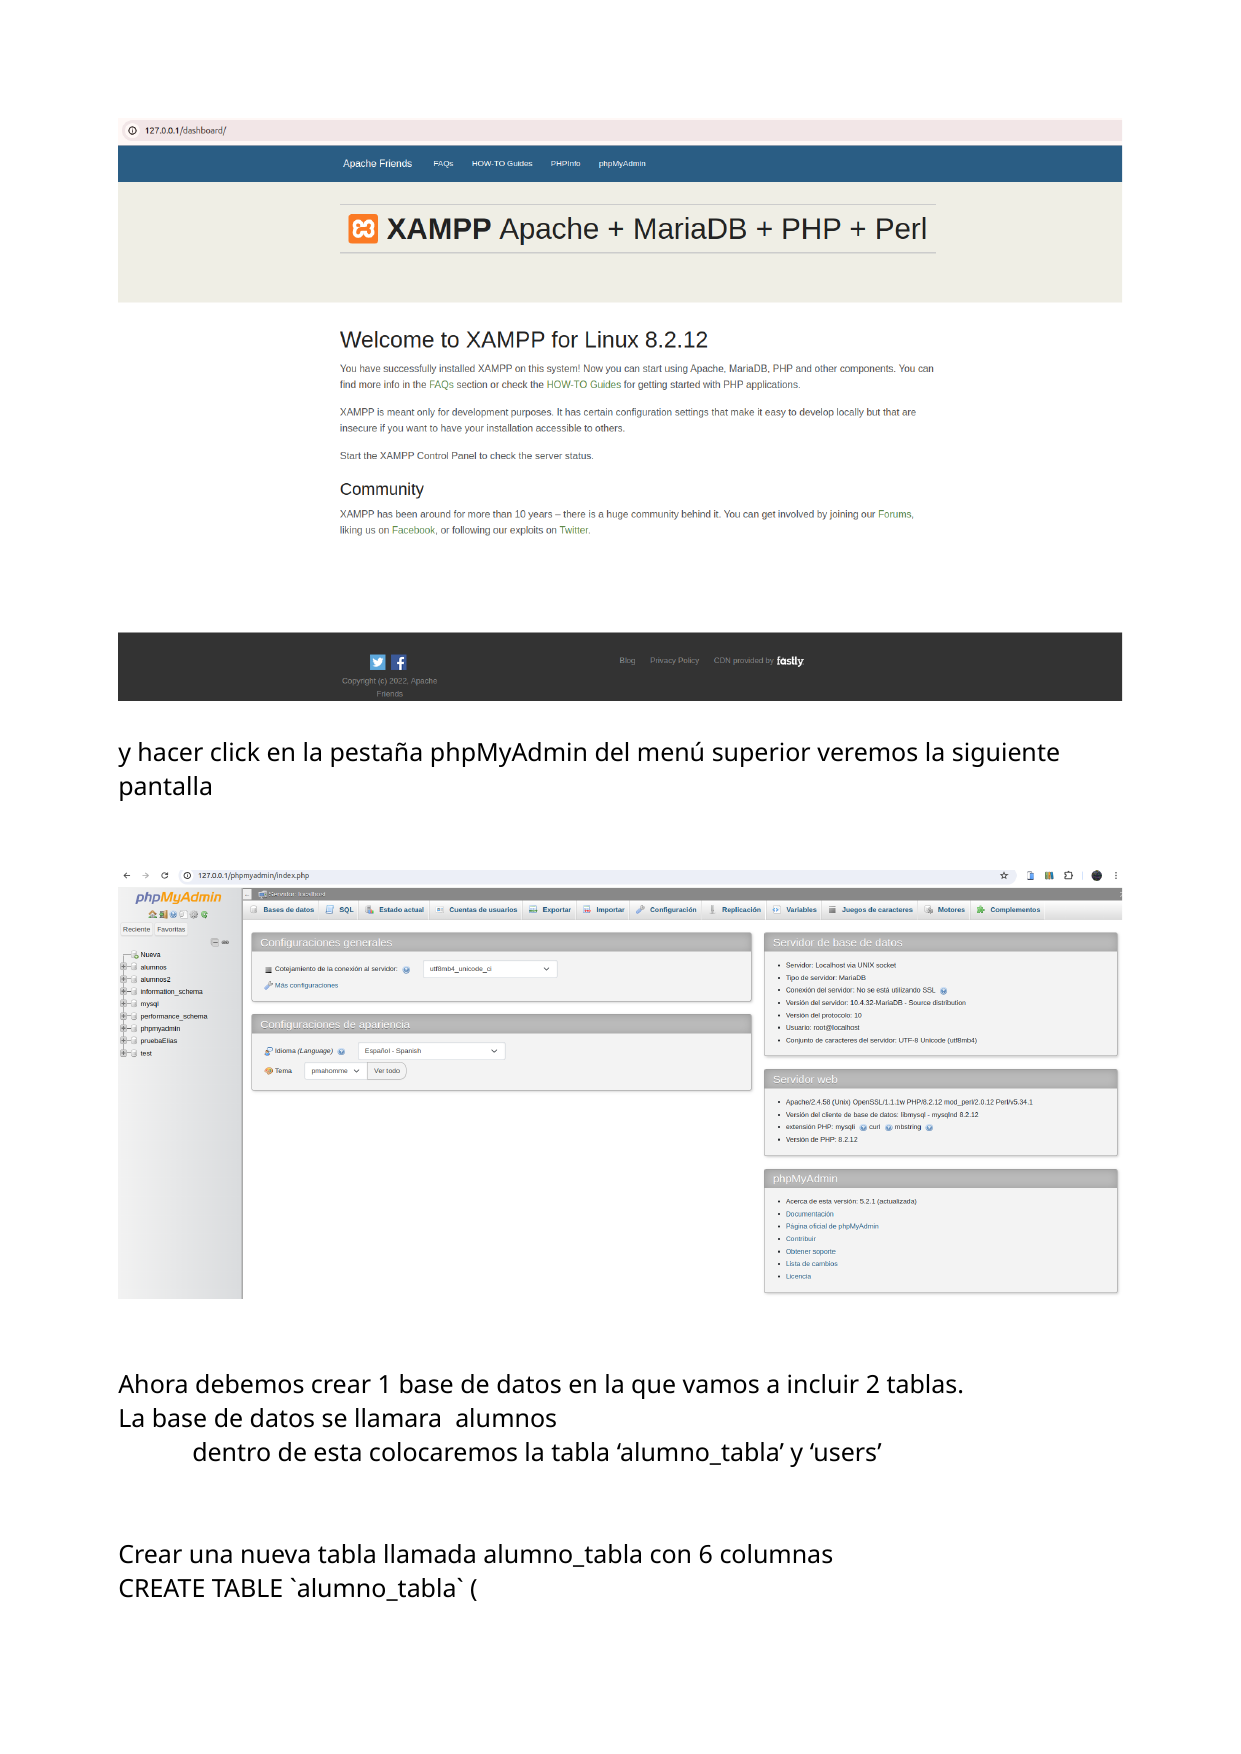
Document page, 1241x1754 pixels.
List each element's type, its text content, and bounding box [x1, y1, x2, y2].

text Ahora debemos crear 1 base de datos en la que vamos a incluir 2 tablas. La base de datos se llamara alumnos [118, 1299, 1122, 1435]
text dentro de esta colocaremos la tabla ‘alumno_tabla’ y ‘users’ [118, 1435, 1122, 1469]
text Crear una nueva tabla llamada alumno_tabla con 6 columnas [118, 1537, 1122, 1571]
picture [118, 870, 1123, 1299]
picture [118, 118, 1123, 701]
text CREATE TABLE `alumno_tabla` ( [118, 1571, 1122, 1605]
text y hacer click en la pestaña phpMyAdmin del menú superior veremos la siguiente pantalla [118, 701, 1122, 837]
